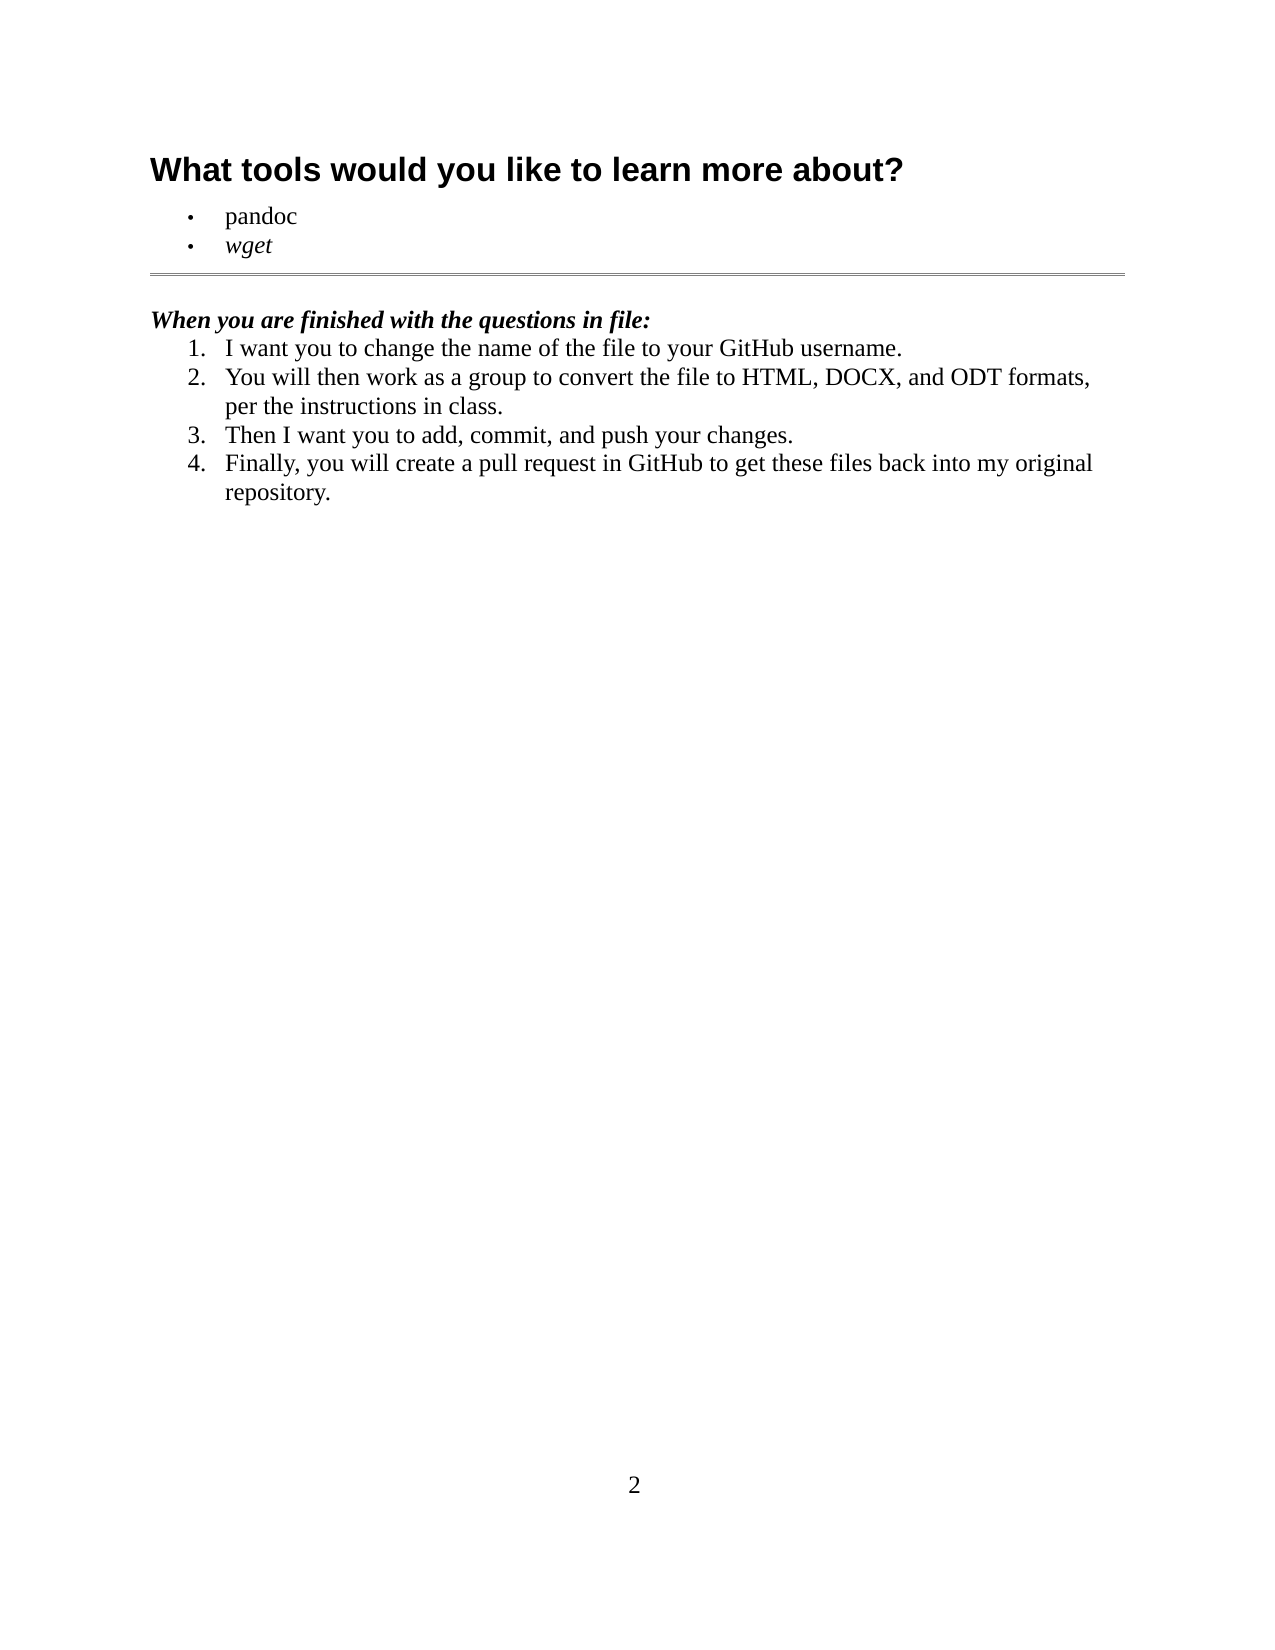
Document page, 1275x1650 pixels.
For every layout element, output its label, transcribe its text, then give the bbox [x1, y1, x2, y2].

text When you are finished with the questions in file: [150, 305, 1125, 333]
subtitle What tools would you like to learn more about? [150, 150, 1125, 189]
list wget [187, 230, 1125, 259]
list Finally, you will create a pull request in GitHub to get these files back into my original repository. [187, 448, 1125, 506]
list You will then work as a group to convert the file to HTML, DOCX, and ODT formats, per the instructions in class. [187, 362, 1125, 420]
list Then I want you to add, commit, and push your changes. [187, 420, 1125, 448]
list I want you to change the name of the file to your GitHub username. [187, 333, 1125, 362]
list pandoc [187, 201, 1125, 230]
